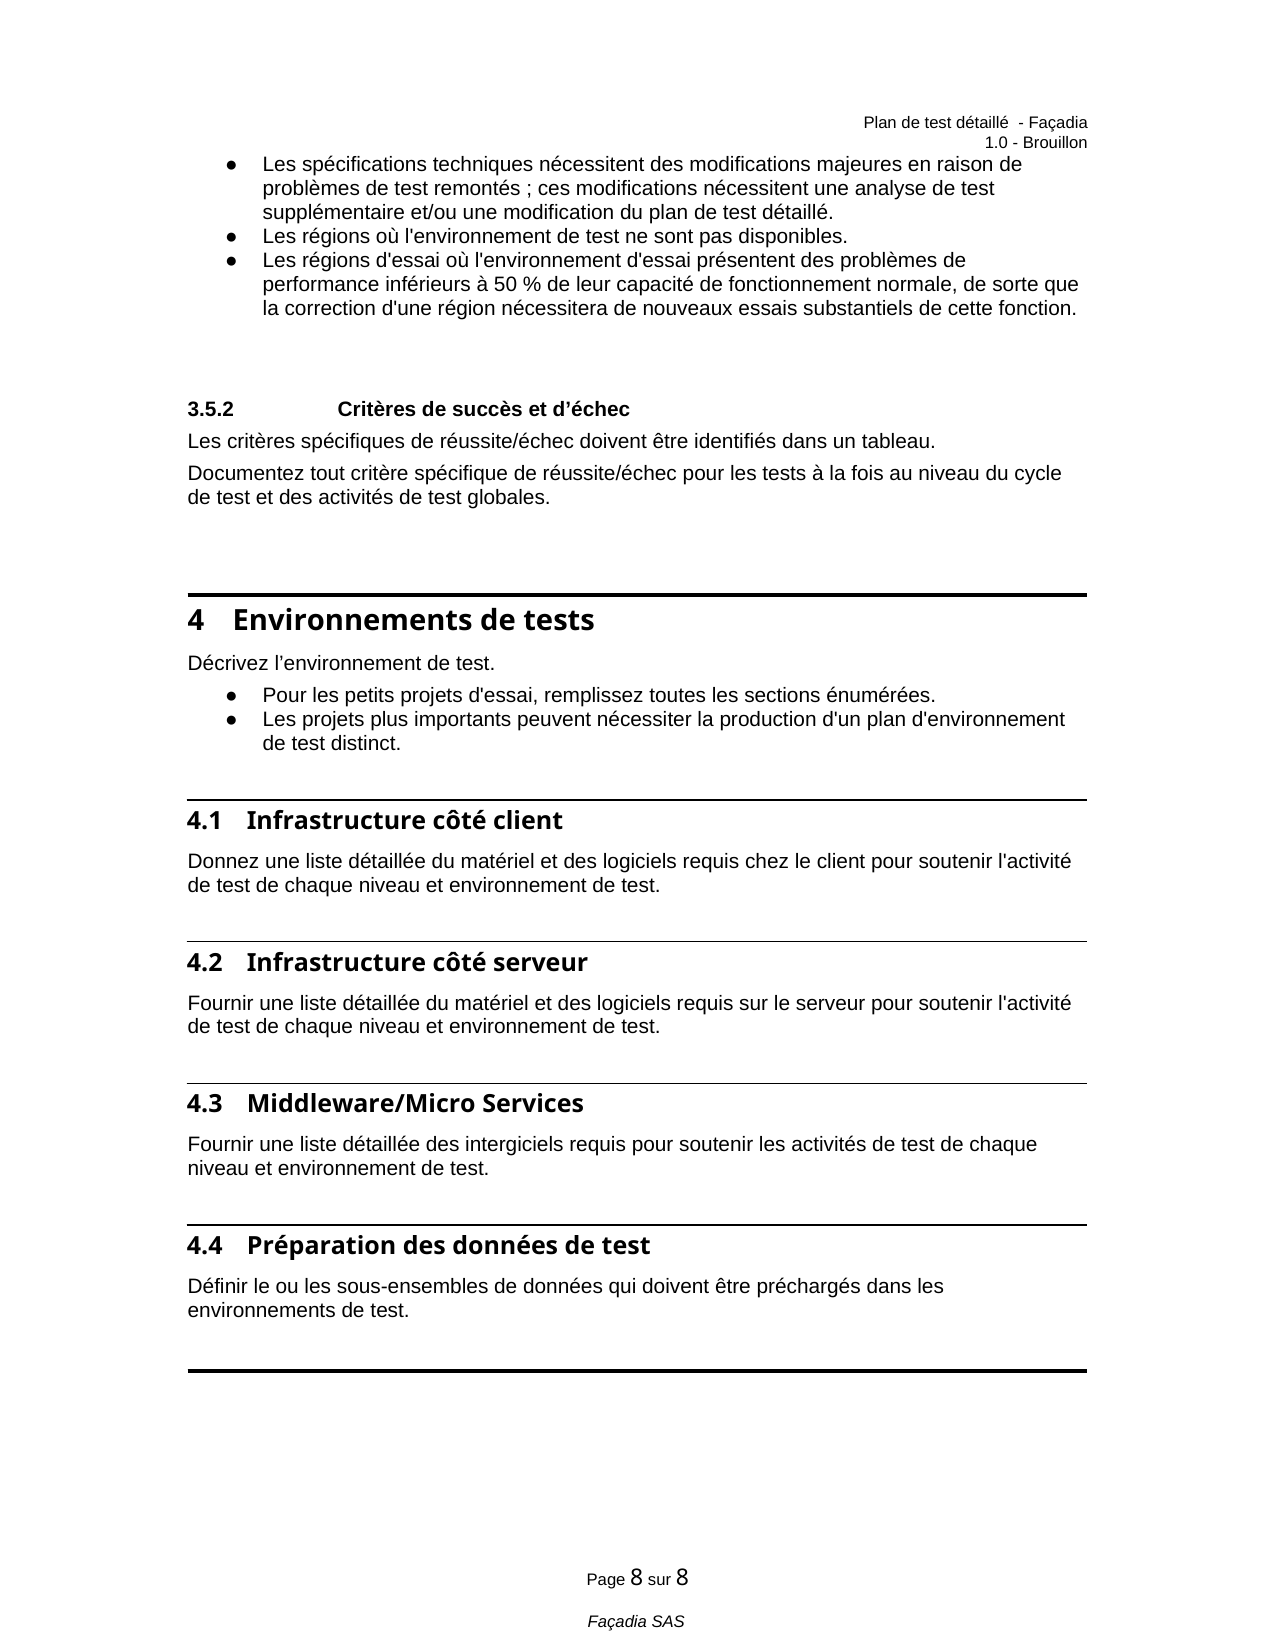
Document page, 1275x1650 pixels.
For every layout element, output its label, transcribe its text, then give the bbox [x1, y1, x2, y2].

text Les critères spécifiques de réussite/échec doivent être identifiés dans un tableau. [187, 429, 1087, 453]
text Décrivez l’environnement de test. [187, 651, 1087, 675]
list Critères de succès et d’échec [187, 396, 1087, 420]
list Les spécifications techniques nécessitent des modifications majeures en raison de problèmes de test remontés ; ces modifications nécessitent une analyse de test supplémentaire et/ou une modification du plan de test détaillé. [225, 152, 1087, 223]
list Les régions où l'environnement de test ne sont pas disponibles. [225, 223, 1087, 247]
list Pour les petits projets d'essai, remplissez toutes les sections énumérées. [225, 683, 1087, 707]
text Documentez tout critère spécifique de réussite/échec pour les tests à la fois au niveau du cycle de test et des activités de test globales. [187, 461, 1087, 509]
text Fournir une liste détaillée des intergiciels requis pour soutenir les activités de test de chaque niveau et environnement de test. [187, 1132, 1087, 1180]
list Préparation des données de test [187, 1226, 1087, 1262]
list Middleware/Micro Services [187, 1084, 1087, 1120]
text Donnez une liste détaillée du matériel et des logiciels requis chez le client pour soutenir l'activité de test de chaque niveau et environnement de test. [187, 849, 1087, 897]
text Fournir une liste détaillée du matériel et des logiciels requis sur le serveur pour soutenir l'activité de test de chaque niveau et environnement de test. [187, 990, 1087, 1038]
list Environnements de tests [187, 594, 1087, 639]
list Infrastructure côté serveur [187, 942, 1087, 978]
list Les projets plus importants peuvent nécessiter la production d'un plan d'environnement de test distinct. [225, 707, 1087, 755]
list Infrastructure côté client [187, 801, 1087, 837]
text Définir le ou les sous-ensembles de données qui doivent être préchargés dans les environnements de test. [187, 1274, 1087, 1322]
list Les régions d'essai où l'environnement d'essai présentent des problèmes de performance inférieurs à 50 % de leur capacité de fonctionnement normale, de sorte que la correction d'une région nécessitera de nouveaux essais substantiels de cette fonction. [225, 247, 1087, 319]
